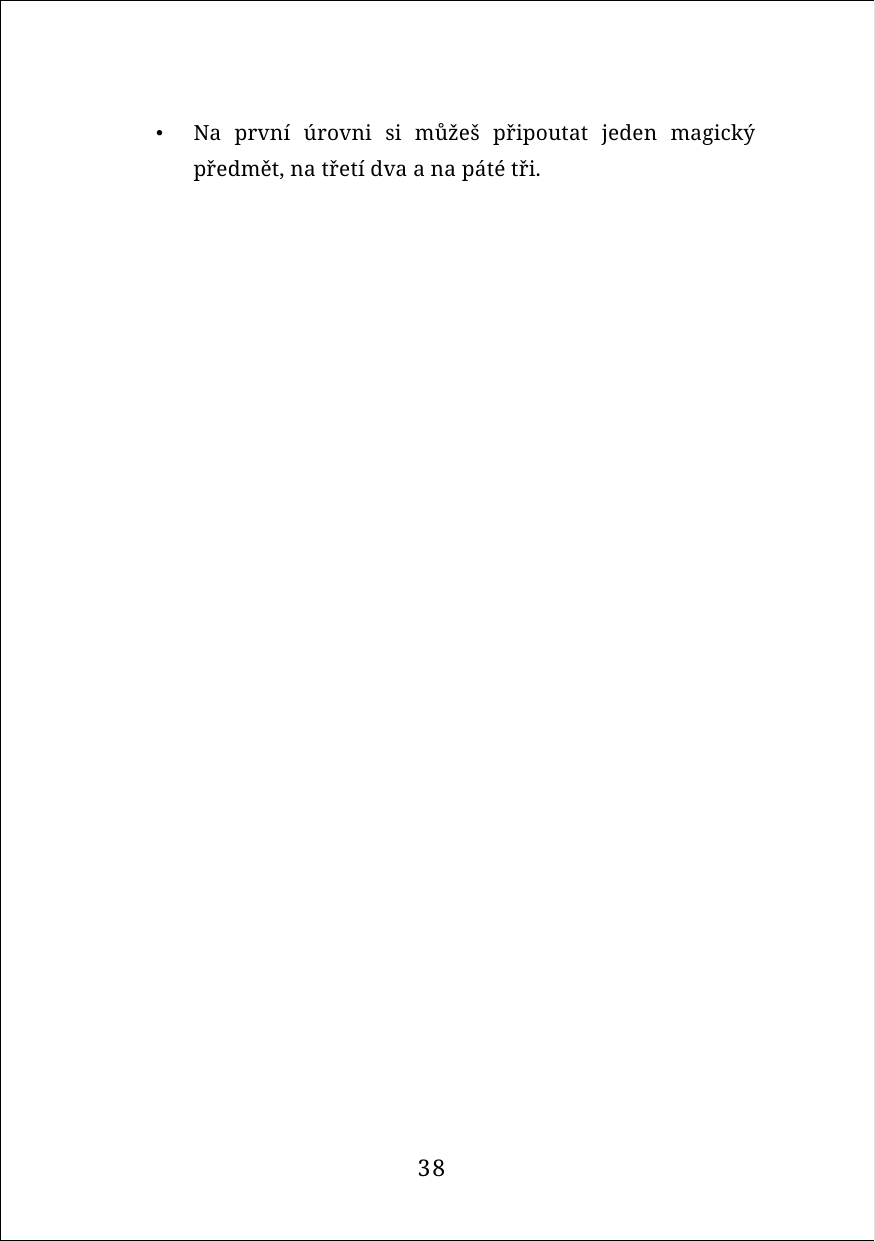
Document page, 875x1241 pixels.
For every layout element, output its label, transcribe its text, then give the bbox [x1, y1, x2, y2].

list Na první úrovni si můžeš připoutat jeden magický předmět, na třetí dva a na páté tři. [156, 118, 756, 182]
